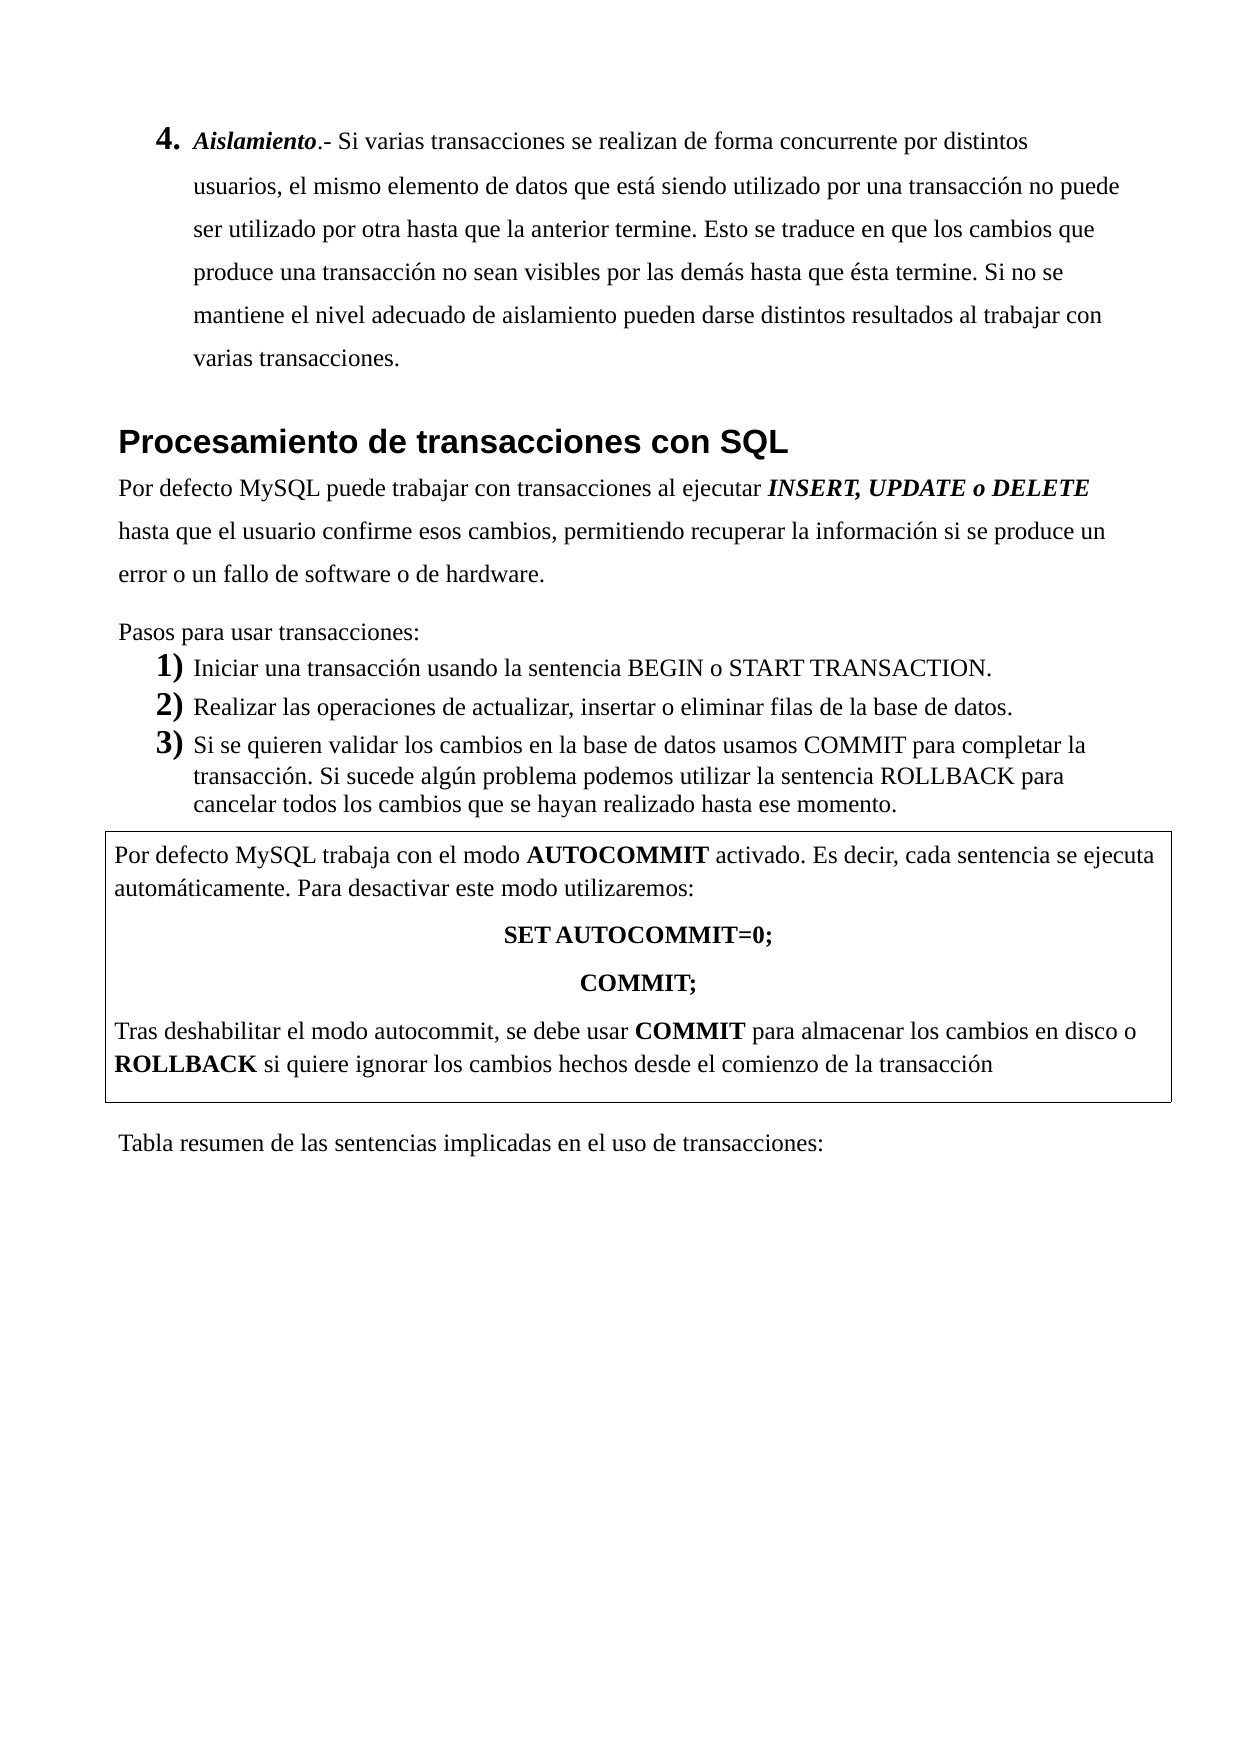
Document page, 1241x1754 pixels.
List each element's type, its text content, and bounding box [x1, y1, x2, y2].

text SET AUTOCOMMIT=0; [114, 921, 1162, 949]
text [106, 832, 1171, 1102]
list Iniciar una transacción usando la sentencia BEGIN o START TRANSACTION. [156, 646, 1122, 684]
text [118, 818, 1122, 831]
list Si se quieren validar los cambios en la base de datos usamos COMMIT para completar la transacción. Si sucede algún problema podemos utilizar la sentencia ROLLBACK para cancelar todos los cambios que se hayan realizado hasta ese momento. [156, 722, 1122, 818]
text Por defecto MySQL trabaja con el modo AUTOCOMMIT activado. Es decir, cada sentencia se ejecuta automáticamente. Para desactivar este modo utilizaremos: [114, 840, 1162, 902]
list Realizar las operaciones de actualizar, insertar o eliminar filas de la base de datos. [156, 684, 1122, 722]
text COMMIT; [114, 968, 1162, 997]
list Aislamiento.- Si varias transacciones se realizan de forma concurrente por distintos usuarios, el mismo elemento de datos que está siendo utilizado por una transacción no puede ser utilizado por otra hasta que la anterior termine. Esto se traduce en que los cambios que produce una transacción no sean visibles por las demás hasta que ésta termine. Si no se mantiene el nivel adecuado de aislamiento pueden darse distintos resultados al trabajar con varias transacciones. [156, 118, 1122, 372]
subtitle Procesamiento de transacciones con SQL [118, 422, 1122, 461]
text Tabla resumen de las sentencias implicadas en el uso de transacciones: [118, 1103, 1122, 1157]
text Por defecto MySQL puede trabajar con transacciones al ejecutar INSERT, UPDATE o DELETE hasta que el usuario confirme esos cambios, permitiendo recuperar la información si se produce un error o un fallo de software o de hardware. [118, 473, 1122, 588]
text Pasos para usar transacciones: [118, 617, 1122, 646]
text Tras deshabilitar el modo autocommit, se debe usar COMMIT para almacenar los cambios en disco o ROLLBACK si quiere ignorar los cambios hechos desde el comienzo de la transacción [114, 1016, 1162, 1078]
